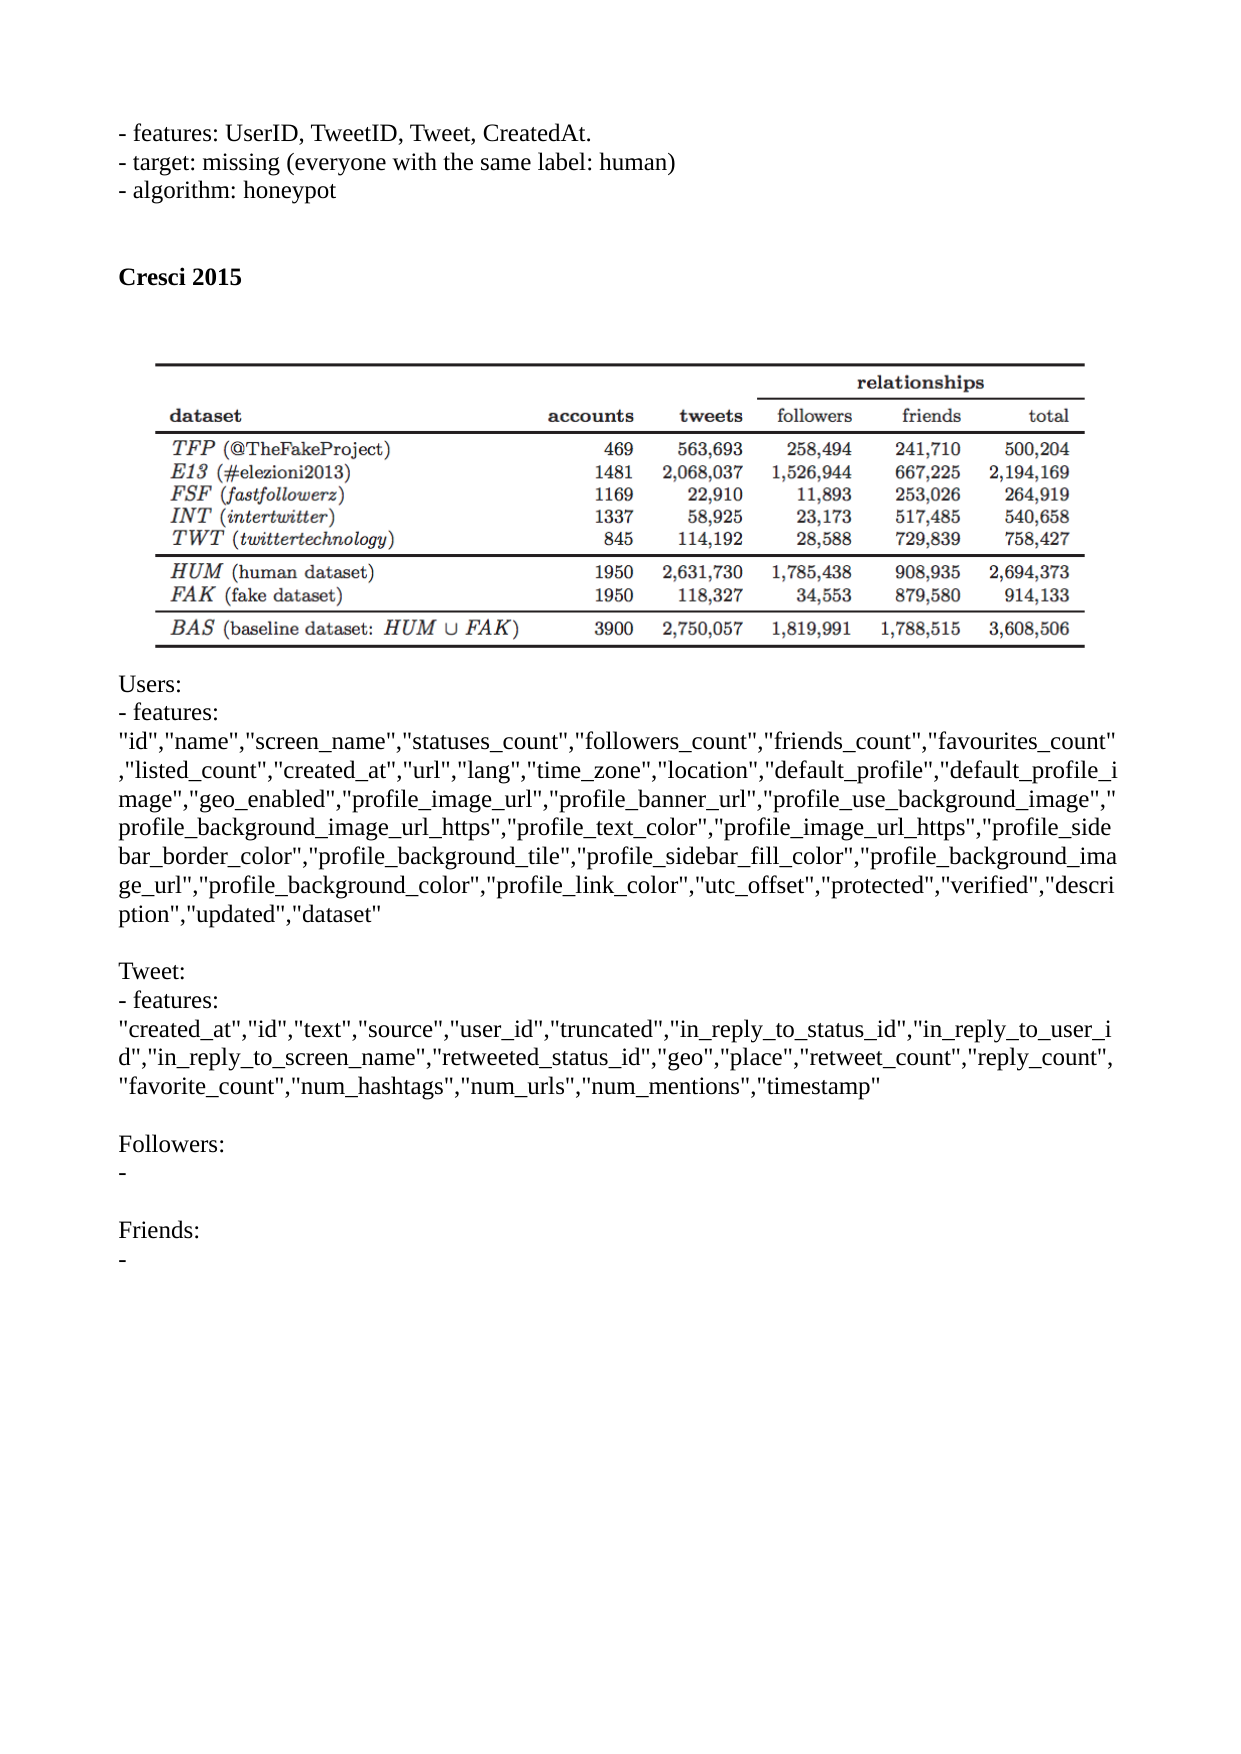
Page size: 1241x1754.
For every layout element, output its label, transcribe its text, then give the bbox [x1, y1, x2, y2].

picture [118, 319, 1123, 669]
text Tweet: [118, 956, 1122, 985]
text - features: [118, 985, 1122, 1014]
text - features: [118, 697, 1122, 726]
text Friends: [118, 1215, 1122, 1244]
text Users: [118, 669, 1122, 697]
text Cresci 2015 [118, 262, 1122, 291]
text "id","name","screen_name","statuses_count","followers_count","friends_count","favourites_count","listed_count","created_at","url","lang","time_zone","location","default_profile","default_profile_image","geo_enabled","profile_image_url","profile_banner_url","profile_use_background_image","profile_background_image_url_https","profile_text_color","profile_image_url_https","profile_sidebar_border_color","profile_background_tile","profile_sidebar_fill_color","profile_background_image_url","profile_background_color","profile_link_color","utc_offset","protected","verified","description","updated","dataset" [118, 726, 1122, 927]
text - features: UserID, TweetID, Tweet, CreatedAt. [118, 118, 1122, 147]
text Followers: [118, 1129, 1122, 1157]
text - algorithm: honeypot [118, 176, 1122, 204]
text - [118, 1157, 1122, 1186]
text "created_at","id","text","source","user_id","truncated","in_reply_to_status_id","in_reply_to_user_id","in_reply_to_screen_name","retweeted_status_id","geo","place","retweet_count","reply_count","favorite_count","num_hashtags","num_urls","num_mentions","timestamp" [118, 1014, 1122, 1100]
text - target: missing (everyone with the same label: human) [118, 147, 1122, 176]
text - [118, 1244, 1122, 1272]
